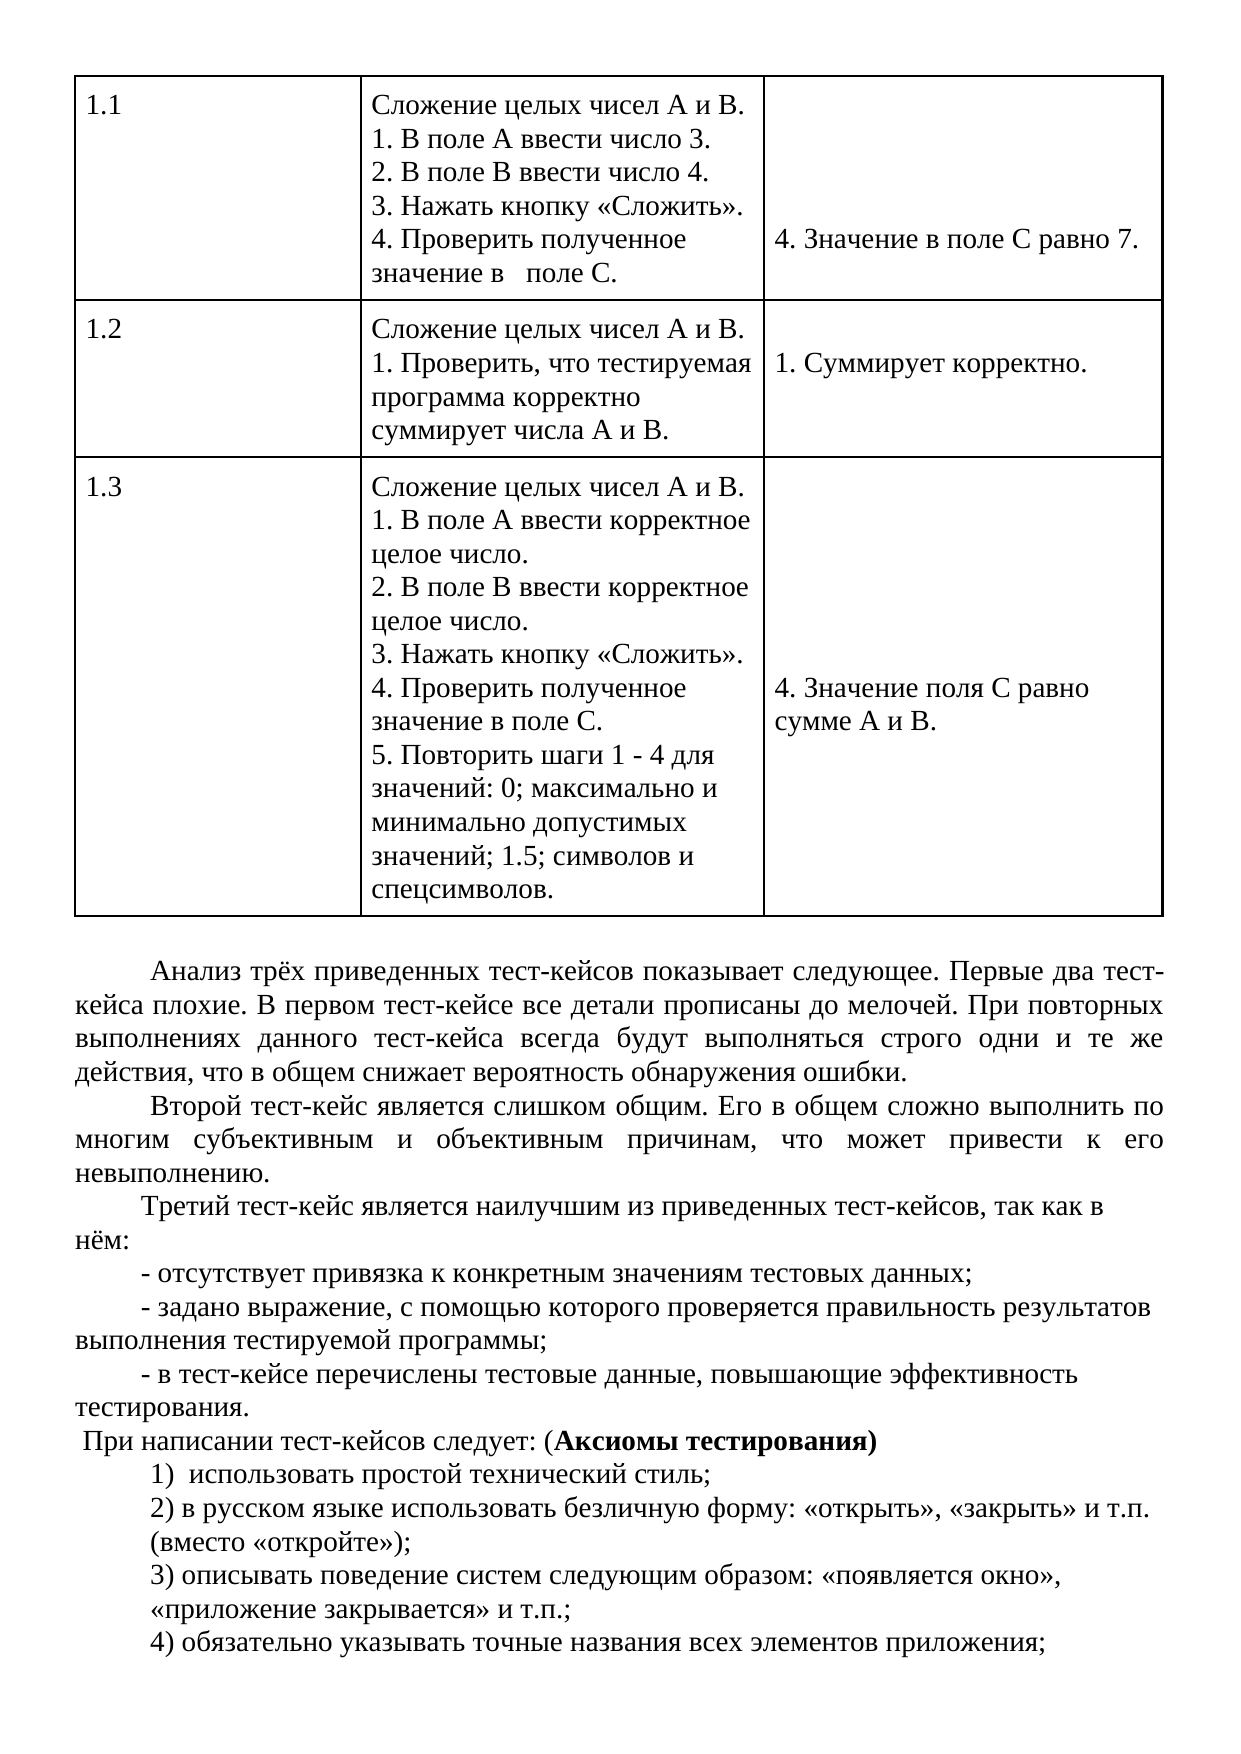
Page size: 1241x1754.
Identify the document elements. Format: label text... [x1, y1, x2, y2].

text - в тест-кейсе перечислены тестовые данные, повышающие эффективность тестирования. [75, 1356, 1165, 1423]
table_cell Сложение целых чисел А и В. 1. В поле А ввести корректное целое число. 2. В поле В ввести корректное целое число. 3. Нажать кнопку «Сложить». 4. Проверить полученное значение в поле С. 5. Повторить шаги 1 - 4 для значений: 0; максимально и минимально допустимых значений; 1.5; символов и спецсимволов. [362, 458, 763, 915]
table_cell Сложение целых чисел А и В. 1. В поле А ввести число 3. 2. В поле В ввести число 4. 3. Нажать кнопку «Сложить». 4. Проверить полученное значение в поле С. [362, 77, 763, 299]
table_cell 1.2 [76, 301, 360, 456]
text - задано выражение, с помощью которого проверяется правильность результатов выполнения тестируемой программы; [75, 1289, 1165, 1356]
table_cell 1.3 [76, 458, 360, 915]
table_cell 1.1 [76, 77, 360, 299]
text - отсутствует привязка к конкретным значениям тестовых данных; [75, 1255, 1165, 1289]
table_cell 4. Значение в поле С равно 7. [765, 77, 1161, 299]
text Третий тест-кейс является наилучшим из приведенных тест-кейсов, так как в нём: [75, 1188, 1165, 1255]
table_cell 4. Значение поля С равно сумме А и В. [765, 458, 1161, 915]
table_cell 1. Суммирует корректно. [765, 301, 1161, 456]
text При написании тест-кейсов следует: (Аксиомы тестирования) [75, 1423, 1165, 1457]
text 4) обязательно указывать точные названия всех элементов приложения; [150, 1624, 1165, 1658]
text 1) использовать простой технический стиль; [150, 1457, 1165, 1490]
text Анализ трёх приведенных тест-кейсов показывает следующее. Первые два тест-кейса плохие. В первом тест-кейсе все детали прописаны до мелочей. При повторных выполнениях данного тест-кейса всегда будут выполняться строго одни и те же действия, что в общем снижает вероятность обнаружения ошибки. [75, 953, 1165, 1088]
text 3) описывать поведение систем следующим образом: «появляется окно», «приложение закрывается» и т.п.; [150, 1557, 1165, 1624]
table_cell Сложение целых чисел А и В. 1. Проверить, что тестируемая программа корректно суммирует числа А и В. [362, 301, 763, 456]
text Второй тест-кейс является слишком общим. Его в общем сложно выполнить по многим субъективным и объективным причинам, что может привести к его невыполнению. [75, 1088, 1165, 1188]
text 2) в русском языке использовать безличную форму: «открыть», «закрыть» и т.п. (вместо «откройте»); [150, 1490, 1165, 1557]
